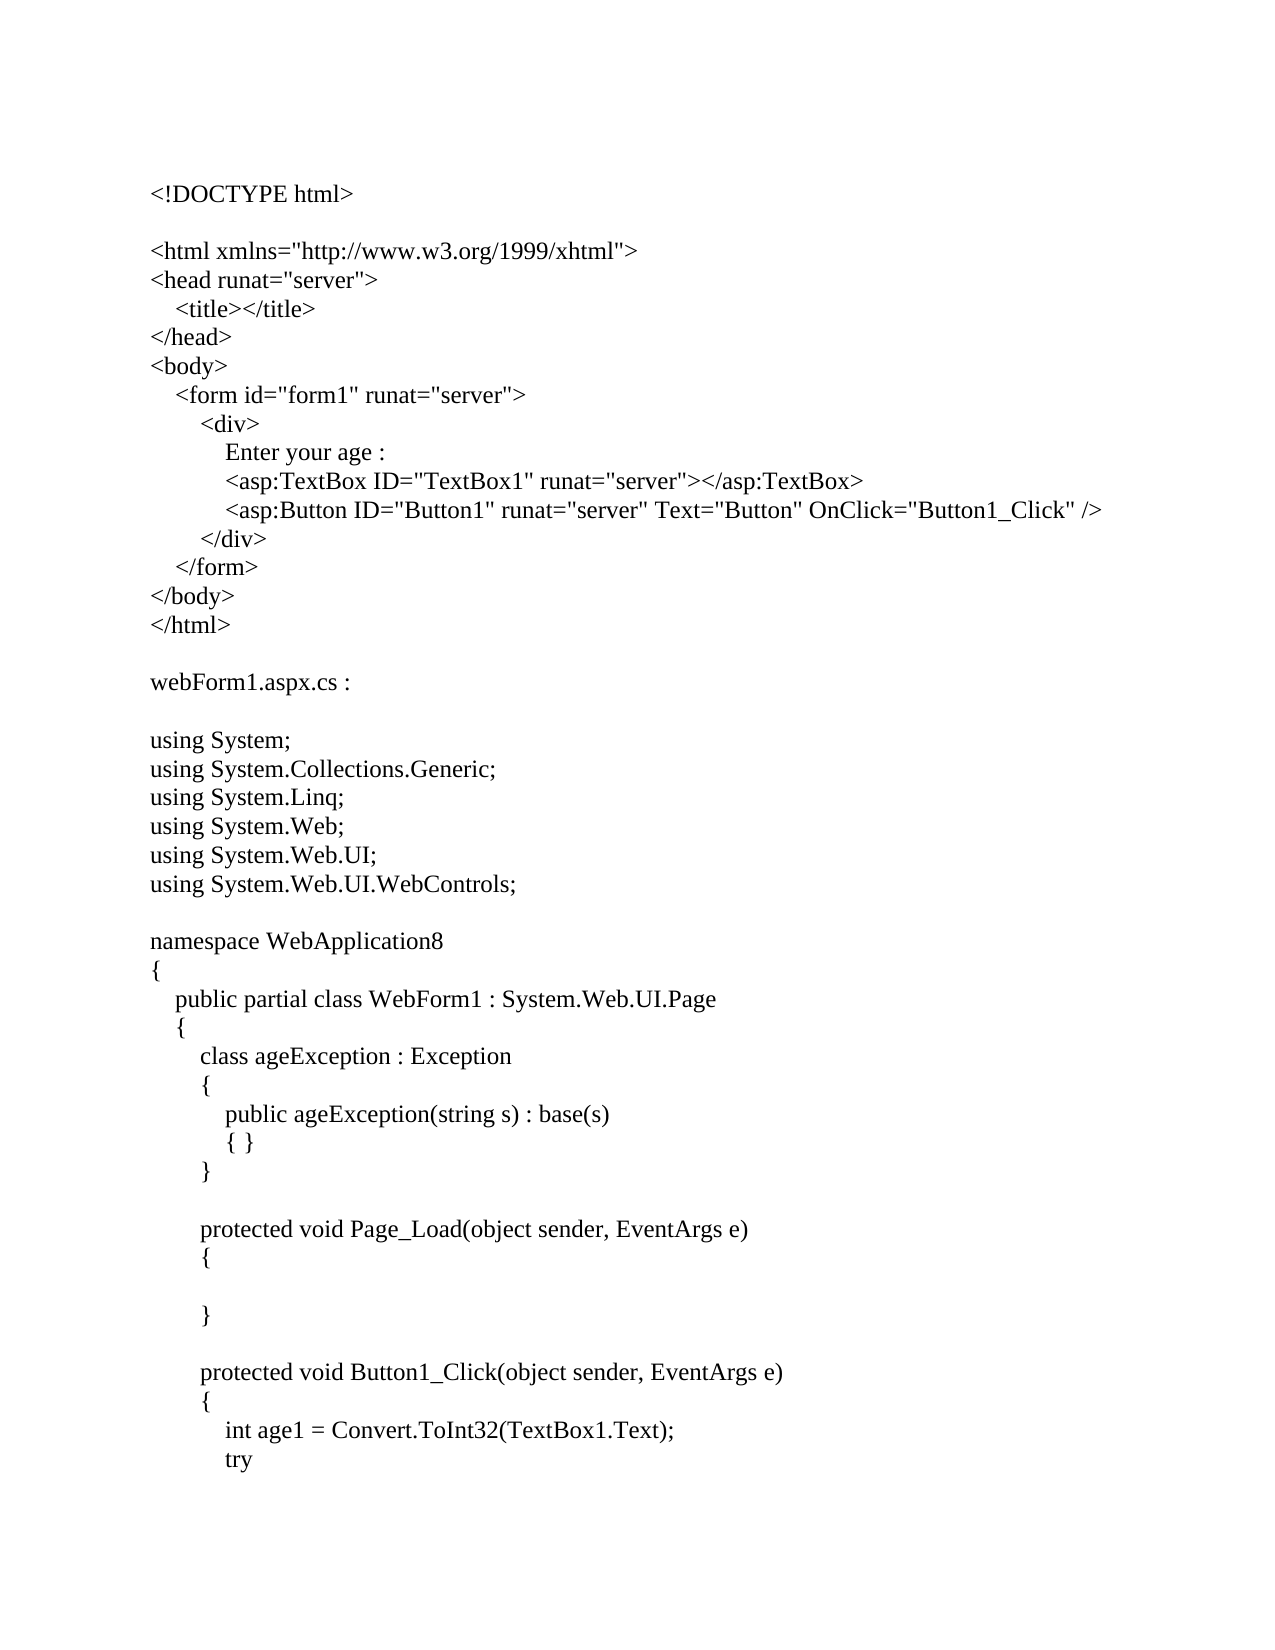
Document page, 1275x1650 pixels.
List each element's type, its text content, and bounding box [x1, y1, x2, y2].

text } [150, 1156, 1125, 1185]
text </div> [150, 524, 1125, 552]
text using System.Web.UI; [150, 840, 1125, 869]
text </form> [150, 552, 1125, 581]
text using System.Web; [150, 811, 1125, 840]
text <asp:Button ID="Button1" runat="server" Text="Button" OnClick="Button1_Click" /> [150, 495, 1125, 524]
text public partial class WebForm1 : System.Web.UI.Page [150, 984, 1125, 1012]
text namespace WebApplication8 [150, 926, 1125, 955]
text } [150, 1300, 1125, 1329]
text public ageException(string s) : base(s) [150, 1099, 1125, 1127]
text </head> [150, 322, 1125, 351]
text { [150, 1386, 1125, 1415]
text try [150, 1444, 1125, 1472]
text { [150, 1070, 1125, 1099]
text int age1 = Convert.ToInt32(TextBox1.Text); [150, 1415, 1125, 1444]
text <asp:TextBox ID="TextBox1" runat="server"></asp:TextBox> [150, 466, 1125, 495]
text using System; [150, 725, 1125, 754]
text <form id="form1" runat="server"> [150, 380, 1125, 409]
text </html> [150, 610, 1125, 639]
text using System.Collections.Generic; [150, 754, 1125, 782]
text using System.Web.UI.WebControls; [150, 869, 1125, 897]
text class ageException : Exception [150, 1041, 1125, 1070]
text { } [150, 1127, 1125, 1156]
text webForm1.aspx.cs : [150, 667, 1125, 725]
text { [150, 1012, 1125, 1041]
text <div> [150, 409, 1125, 437]
text { [150, 1242, 1125, 1271]
text <html xmlns="http://www.w3.org/1999/xhtml"> [150, 236, 1125, 265]
text <body> [150, 351, 1125, 380]
text <title></title> [150, 294, 1125, 322]
text protected void Page_Load(object sender, EventArgs e) [150, 1214, 1125, 1242]
text <!DOCTYPE html> [150, 179, 1125, 207]
text { [150, 955, 1125, 984]
text using System.Linq; [150, 782, 1125, 811]
text protected void Button1_Click(object sender, EventArgs e) [150, 1357, 1125, 1386]
text <head runat="server"> [150, 265, 1125, 294]
text </body> [150, 581, 1125, 610]
text Enter your age : [150, 437, 1125, 466]
